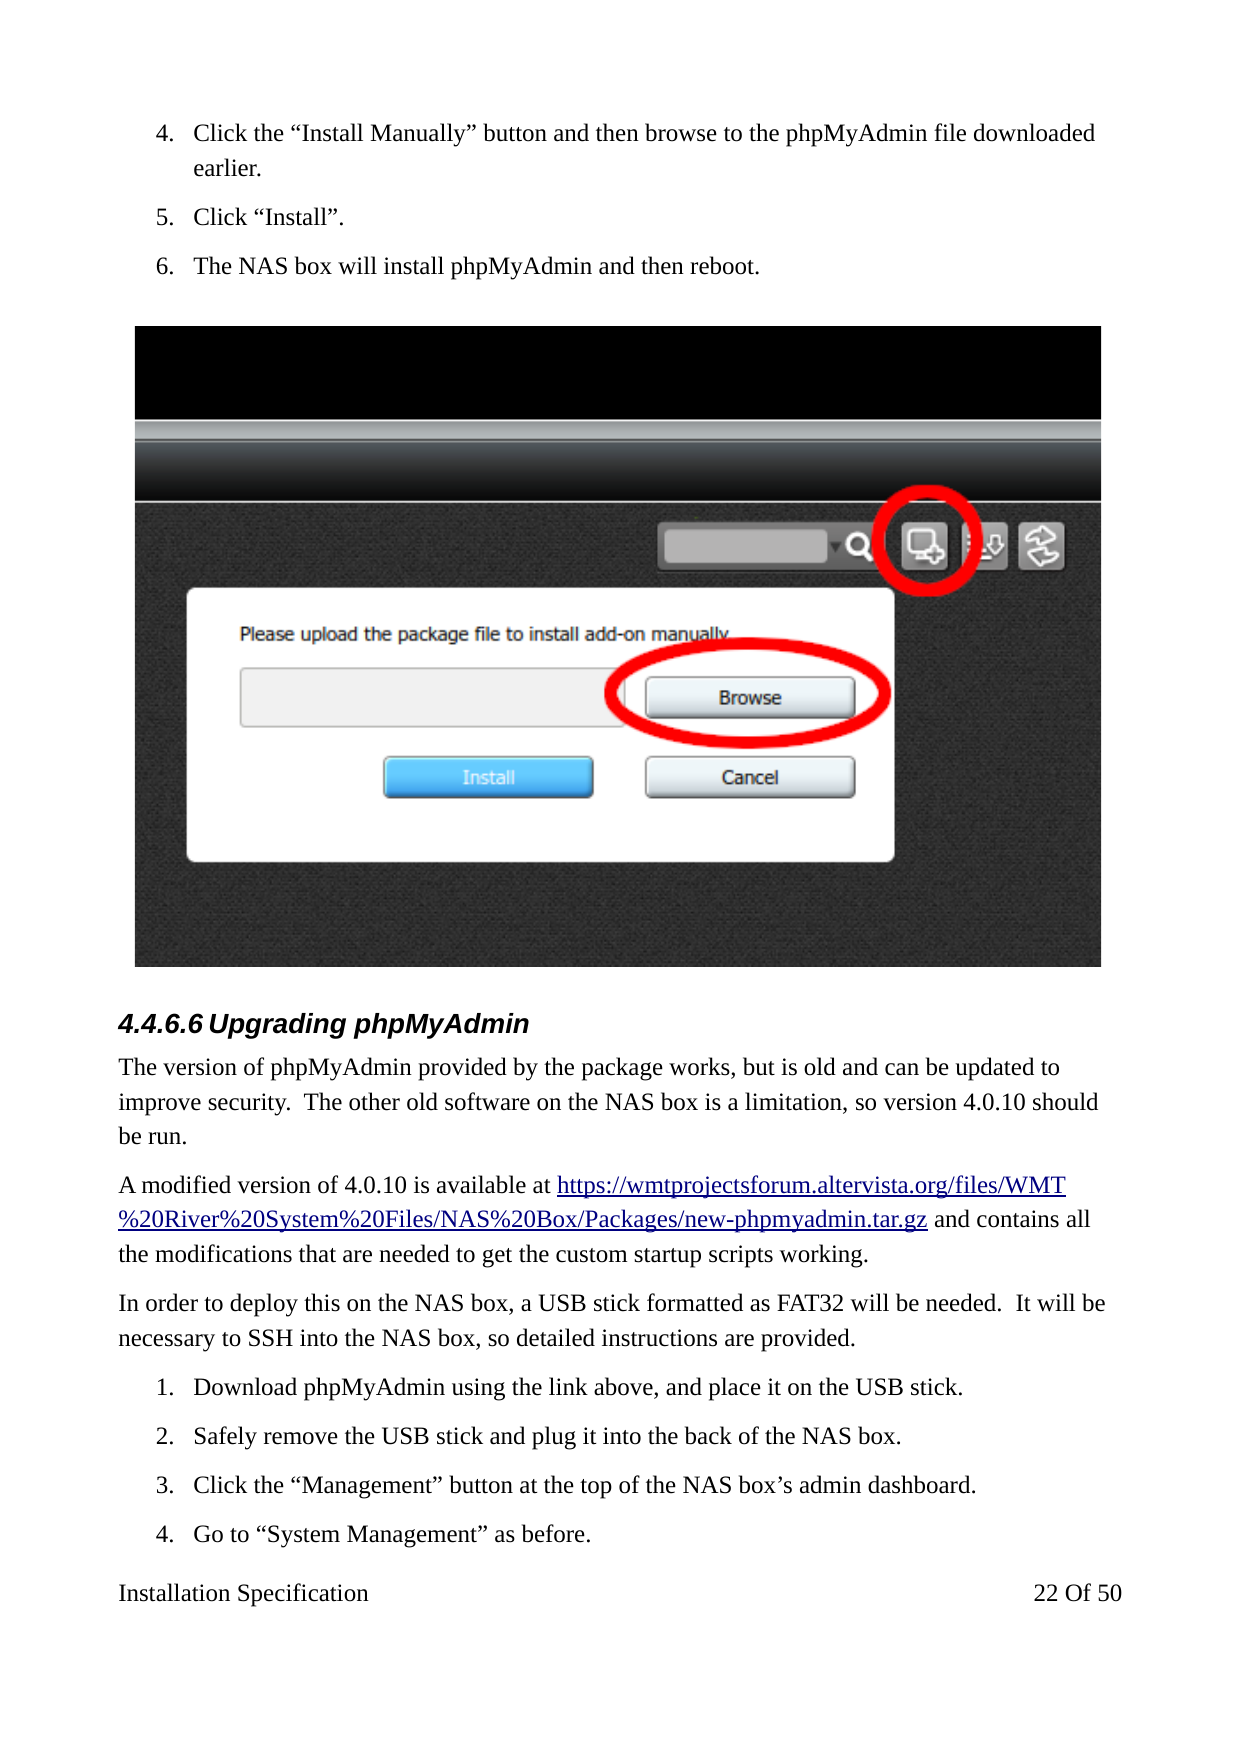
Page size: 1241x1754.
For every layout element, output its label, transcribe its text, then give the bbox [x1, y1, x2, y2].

list Safely remove the USB stick and plug it into the back of the NAS box. [156, 1421, 1122, 1449]
list Click the “Install Manually” button and then browse to the phpMyAdmin file downloaded earlier. [156, 118, 1122, 181]
list Click the “Management” button at the top of the NAS box’s admin dashboard. [156, 1470, 1122, 1498]
list The NAS box will install phpMyAdmin and then reboot. [156, 251, 1122, 279]
text The version of phpMyAdmin provided by the package works, but is old and can be updated to improve security. The other old software on the NAS box is a limitation, so version 4.0.10 should be run. [118, 1052, 1122, 1150]
text A modified version of 4.0.10 is available at https://wmtprojectsforum.altervista.org/files/WMT%20River%20System%20Files/NAS%20Box/Packages/new-phpmyadmin.tar.gz and contains all the modifications that are needed to get the custom startup scripts working. [118, 1170, 1122, 1268]
picture [134, 326, 1102, 967]
subtitle Upgrading phpMyAdmin [118, 1008, 1122, 1039]
list Go to “System Management” as before. [156, 1519, 1122, 1548]
list Click “Install”. [156, 202, 1122, 230]
list Download phpMyAdmin using the link above, and place it on the USB stick. [156, 1372, 1122, 1400]
text In order to deploy this on the NAS box, a USB stick formatted as FAT32 will be needed. It will be necessary to SSH into the NAS box, so detailed instructions are provided. [118, 1288, 1122, 1351]
